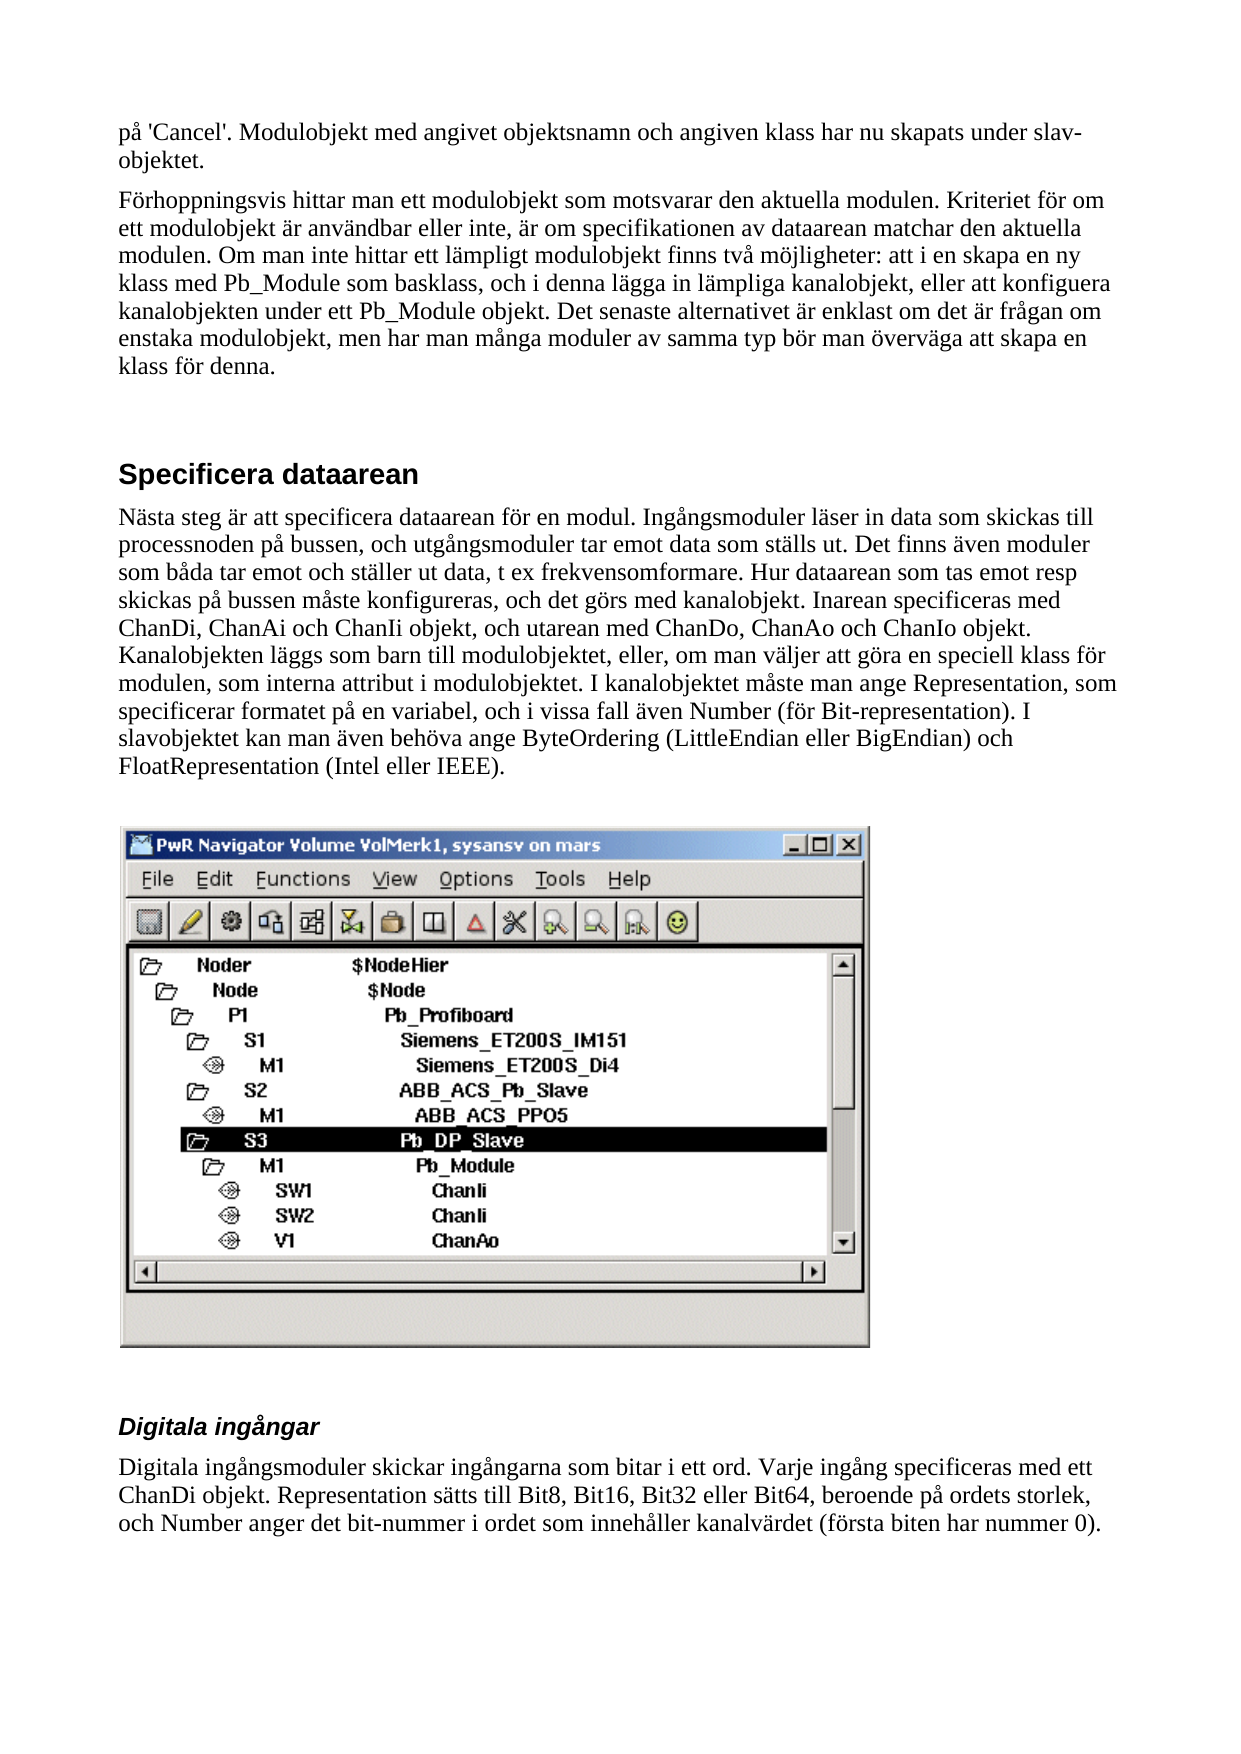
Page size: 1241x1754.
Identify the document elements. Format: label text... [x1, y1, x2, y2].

picture [120, 826, 871, 1348]
text Digitala ingångsmoduler skickar ingångarna som bitar i ett ord. Varje ingång specificeras med ett ChanDi objekt. Representation sätts till Bit8, Bit16, Bit32 eller Bit64, beroende på ordets storlek, och Number anger det bit-nummer i ordet som innehåller kanalvärdet (första biten har nummer 0). [118, 1453, 1122, 1536]
subtitle Specificera dataarean [118, 458, 1122, 490]
text på 'Cancel'. Modulobjekt med angivet objektsnamn och angiven klass har nu skapats under slav-objektet. [118, 118, 1122, 173]
text Nästa steg är att specificera dataarean för en modul. Ingångsmoduler läser in data som skickas till processnoden på bussen, och utgångsmoduler tar emot data som ställs ut. Det finns även moduler som båda tar emot och ställer ut data, t ex frekvensomformare. Hur dataarean som tas emot resp skickas på bussen måste konfigureras, och det görs med kanalobjekt. Inarean specificeras med ChanDi, ChanAi och ChanIi objekt, och utarean med ChanDo, ChanAo och ChanIo objekt. Kanalobjekten läggs som barn till modulobjektet, eller, om man väljer att göra en speciell klass för modulen, som interna attribut i modulobjektet. I kanalobjektet måste man ange Representation, som specificerar formatet på en variabel, och i vissa fall även Number (för Bit-representation). I slavobjektet kan man även behöva ange ByteOrdering (LittleEndian eller BigEndian) och FloatRepresentation (Intel eller IEEE). [118, 503, 1122, 780]
text Förhoppningsvis hittar man ett modulobjekt som motsvarar den aktuella modulen. Kriteriet för om ett modulobjekt är användbar eller inte, är om specifikationen av dataarean matchar den aktuella modulen. Om man inte hittar ett lämpligt modulobjekt finns två möjligheter: att i en skapa en ny klass med Pb_Module som basklass, och i denna lägga in lämpliga kanalobjekt, eller att konfiguera kanalobjekten under ett Pb_Module objekt. Det senaste alternativet är enklast om det är frågan om enstaka modulobjekt, men har man många moduler av samma typ bör man överväga att skapa en klass för denna. [118, 186, 1122, 380]
subtitle Digitala ingångar [118, 1413, 1122, 1441]
